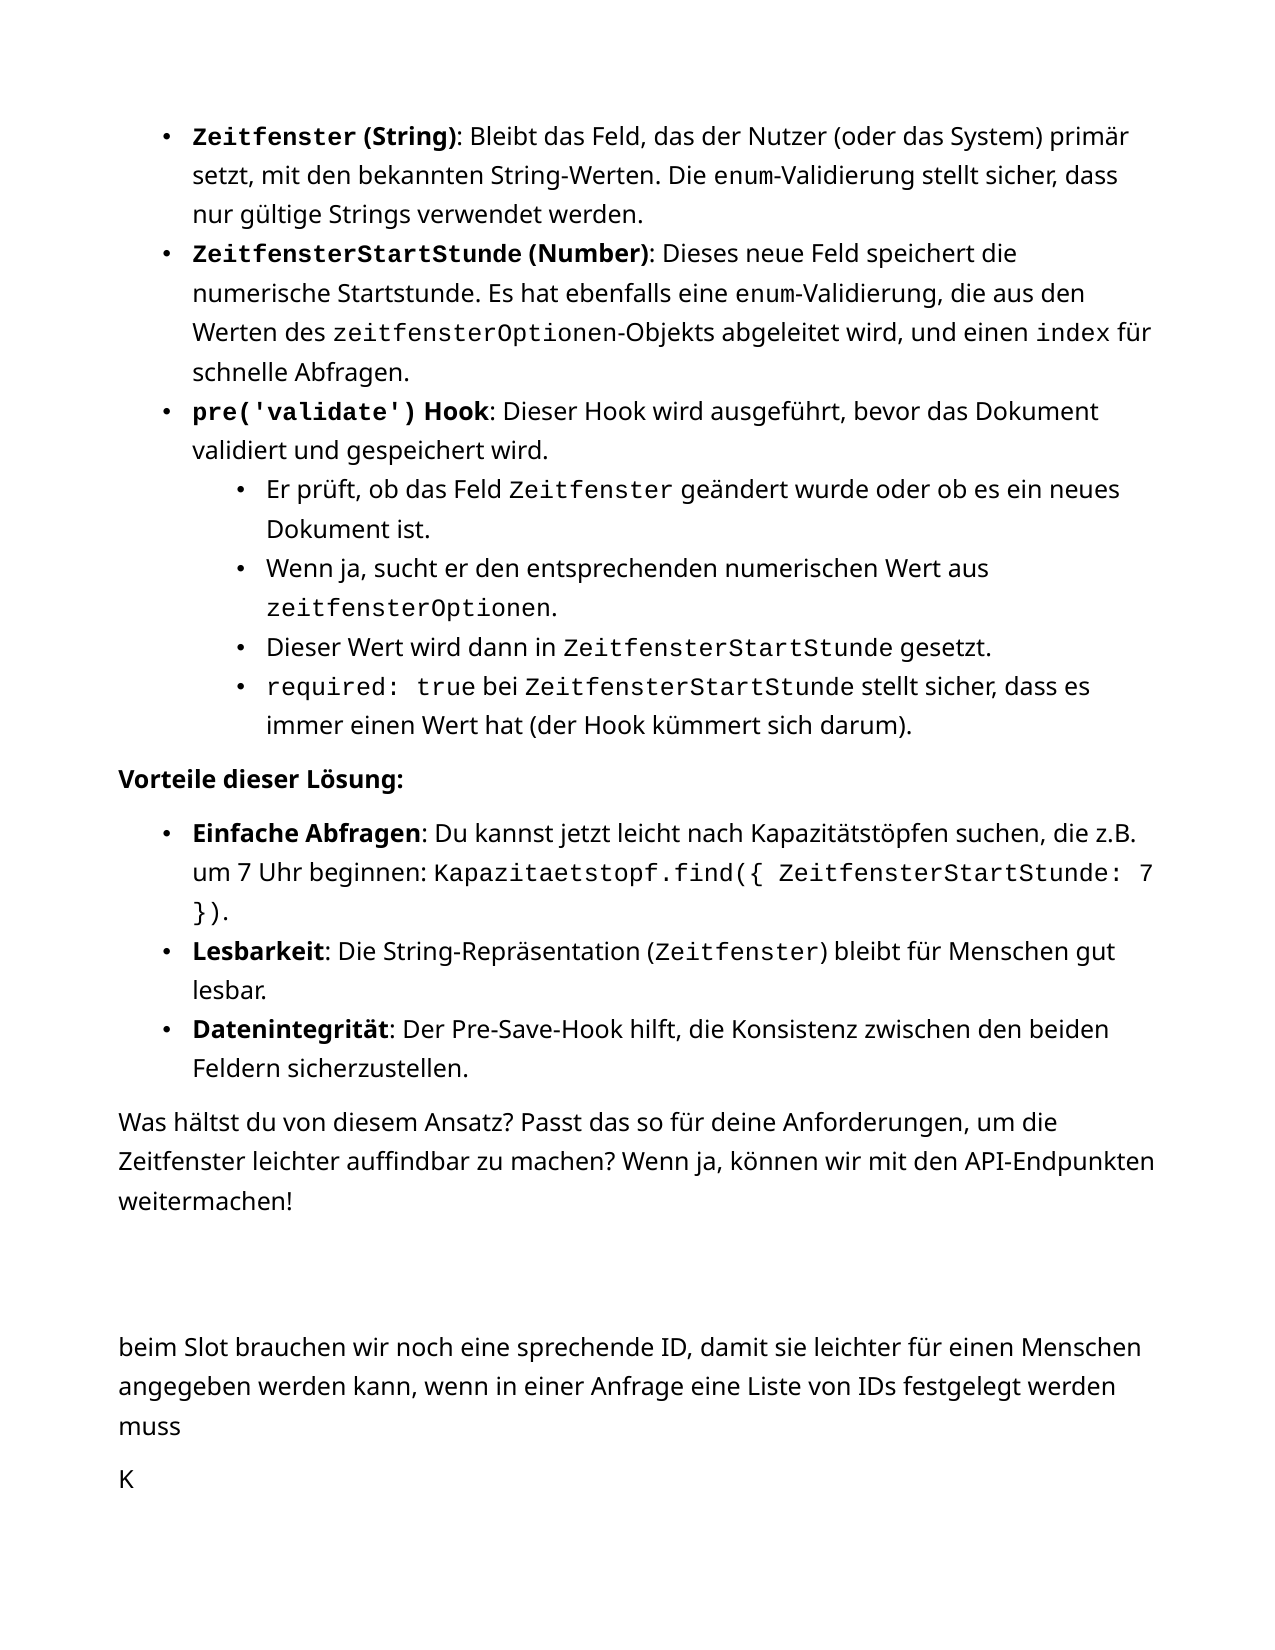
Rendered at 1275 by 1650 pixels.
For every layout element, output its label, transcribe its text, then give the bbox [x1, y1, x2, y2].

list Wenn ja, sucht er den entsprechenden numerischen Wert aus zeitfensterOptionen. [236, 550, 1157, 624]
list Er prüft, ob das Feld Zeitfenster geändert wurde oder ob es ein neues Dokument ist. [236, 472, 1157, 545]
list Lesbarkeit: Die String-Repräsentation (Zeitfenster) bleibt für Menschen gut lesbar. [162, 933, 1157, 1007]
text Was hältst du von diesem Ansatz? Passt das so für deine Anforderungen, um die Zeitfenster leichter auffindbar zu machen? Wenn ja, können wir mit den API-Endpunkten weitermachen! [118, 1105, 1157, 1217]
text Vorteile dieser Lösung: [118, 762, 1157, 796]
list Datenintegrität: Der Pre-Save-Hook hilft, die Konsistenz zwischen den beiden Feldern sicherzustellen. [162, 1012, 1157, 1085]
list required: true bei ZeitfensterStartStunde stellt sicher, dass es immer einen Wert hat (der Hook kümmert sich darum). [236, 668, 1157, 742]
text K [118, 1462, 1157, 1496]
list Dieser Wert wird dann in ZeitfensterStartStunde gesetzt. [236, 629, 1157, 663]
text beim Slot brauchen wir noch eine sprechende ID, damit sie leichter für einen Menschen angegeben werden kann, wenn in einer Anfrage eine Liste von IDs festgelegt werden muss [118, 1330, 1157, 1442]
list pre('validate') Hook: Dieser Hook wird ausgeführt, bevor das Dokument validiert und gespeichert wird. [162, 393, 1157, 467]
list Zeitfenster (String): Bleibt das Feld, das der Nutzer (oder das System) primär setzt, mit den bekannten String-Werten. Die enum-Validierung stellt sicher, dass nur gültige Strings verwendet werden. [162, 118, 1157, 231]
list Einfache Abfragen: Du kannst jetzt leicht nach Kapazitätstöpfen suchen, die z.B. um 7 Uhr beginnen: Kapazitaetstopf.find({ ZeitfensterStartStunde: 7 }). [162, 815, 1157, 928]
list ZeitfensterStartStunde (Number): Dieses neue Feld speichert die numerische Startstunde. Es hat ebenfalls eine enum-Validierung, die aus den Werten des zeitfensterOptionen-Objekts abgeleitet wird, und einen index für schnelle Abfragen. [162, 236, 1157, 388]
